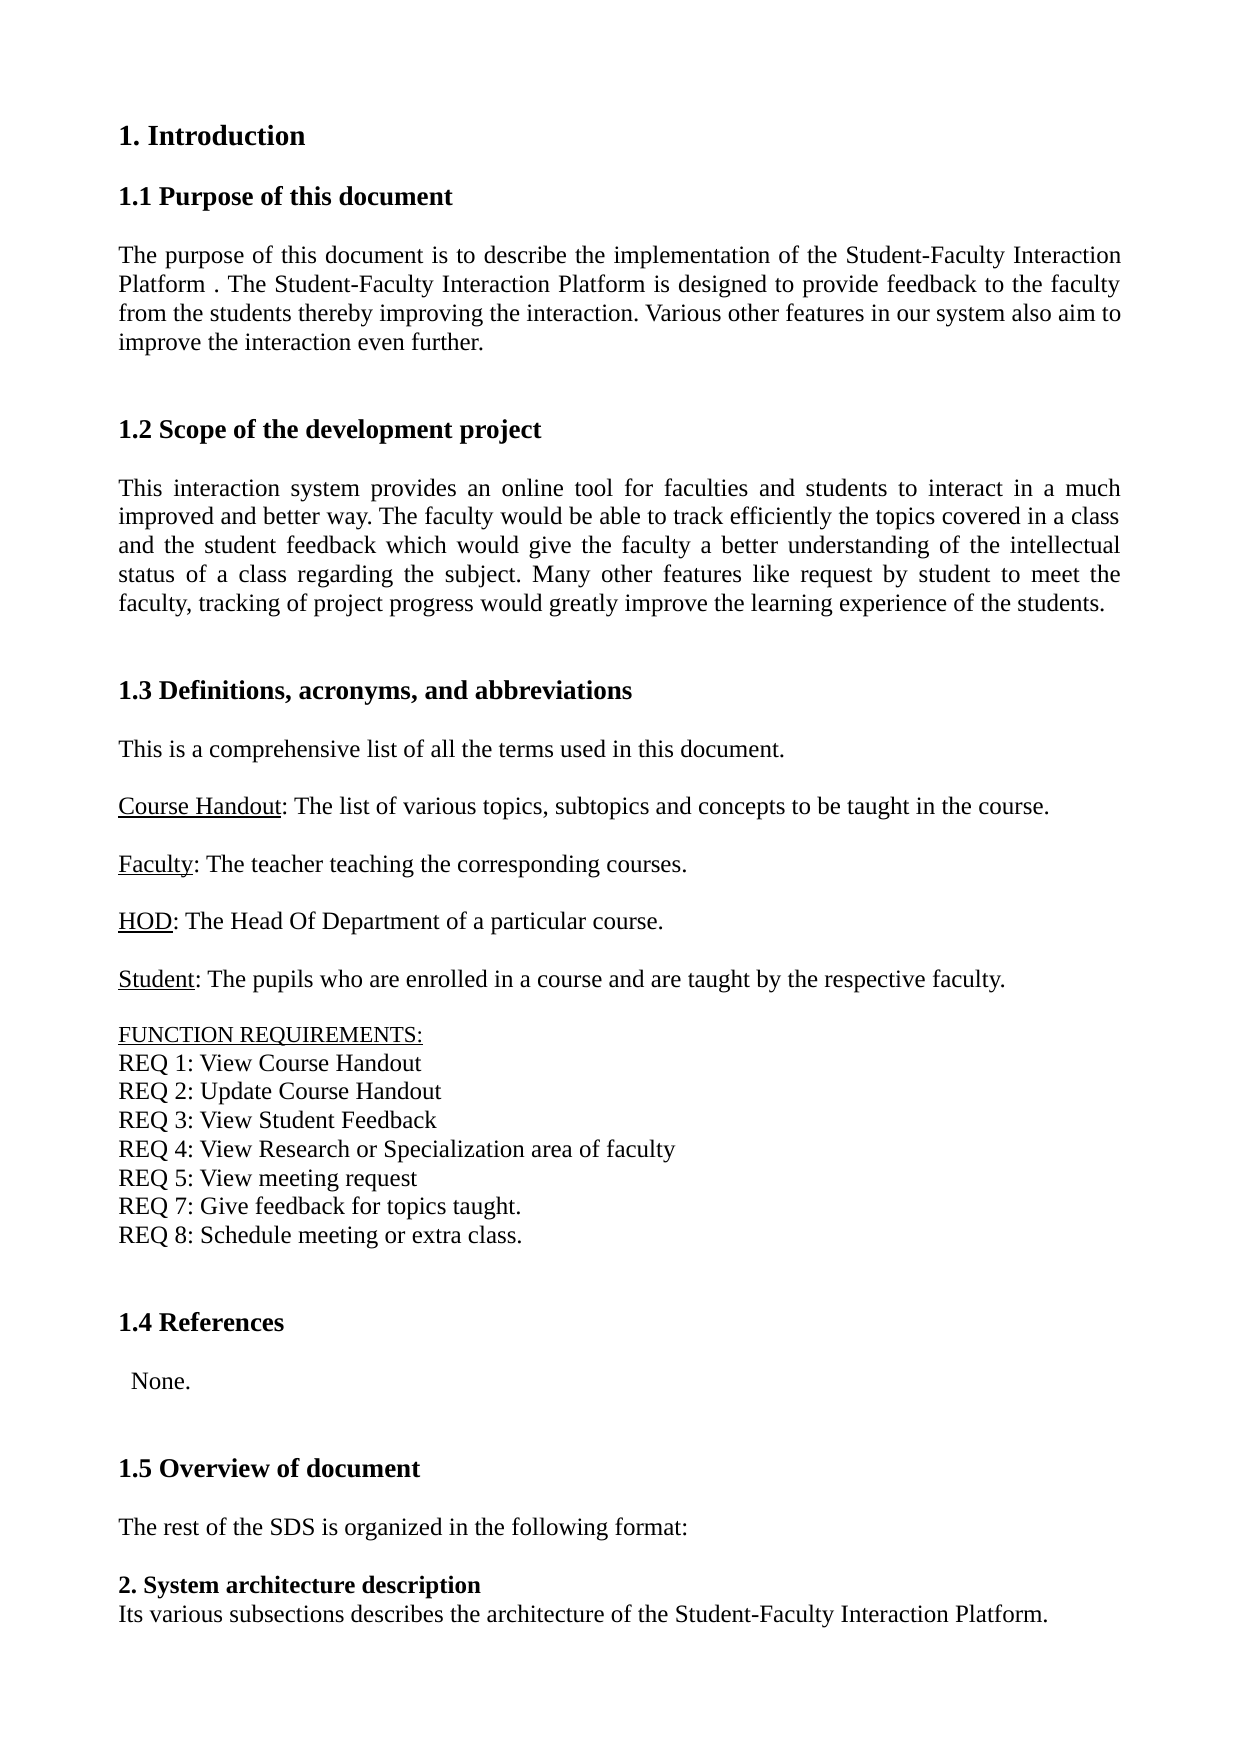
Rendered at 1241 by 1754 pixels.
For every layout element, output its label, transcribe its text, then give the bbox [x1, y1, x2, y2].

text REQ 8: Schedule meeting or extra class. [118, 1220, 1122, 1249]
text Faculty: The teacher teaching the corresponding courses. [118, 849, 1122, 878]
text REQ 5: View meeting request [118, 1163, 1122, 1191]
text This interaction system provides an online tool for faculties and students to interact in a much improved and better way. The faculty would be able to track efficiently the topics covered in a class and the student feedback which would give the faculty a better understanding of the intellectual status of a class regarding the subject. Many other features like request by student to meet the faculty, tracking of project progress would greatly improve the learning experience of the students. [118, 473, 1122, 616]
text This is a comprehensive list of all the terms used in this document. [118, 734, 1122, 763]
text FUNCTION REQUIREMENTS: [118, 1021, 1122, 1048]
text The rest of the SDS is organized in the following format: [118, 1512, 1122, 1541]
text HOD: The Head Of Department of a particular course. [118, 906, 1122, 935]
text The purpose of this document is to describe the implementation of the Student-Faculty Interaction Platform . The Student-Faculty Interaction Platform is designed to provide feedback to the faculty from the students thereby improving the interaction. Various other features in our system also aim to improve the interaction even further. [118, 240, 1122, 355]
text 1. Introduction [118, 118, 1122, 152]
text 2. System architecture description [118, 1570, 1122, 1599]
text REQ 7: Give feedback for topics taught. [118, 1191, 1122, 1220]
text 1.3 Definitions, acronyms, and abbreviations [118, 674, 1122, 705]
text REQ 4: View Research or Specialization area of faculty [118, 1134, 1122, 1163]
text REQ 1: View Course Handout [118, 1048, 1122, 1076]
text None. [118, 1366, 1122, 1395]
text REQ 2: Update Course Handout [118, 1076, 1122, 1105]
text 1.1 Purpose of this document [118, 180, 1122, 212]
text Student: The pupils who are enrolled in a course and are taught by the respective faculty. [118, 964, 1122, 993]
text 1.2 Scope of the development project [118, 413, 1122, 444]
text REQ 3: View Student Feedback [118, 1105, 1122, 1134]
text 1.5 Overview of document [118, 1453, 1122, 1484]
text Course Handout: The list of various topics, subtopics and concepts to be taught in the course. [118, 791, 1122, 820]
text Its various subsections describes the architecture of the Student-Faculty Interaction Platform. [118, 1599, 1122, 1627]
text 1.4 References [118, 1306, 1122, 1338]
